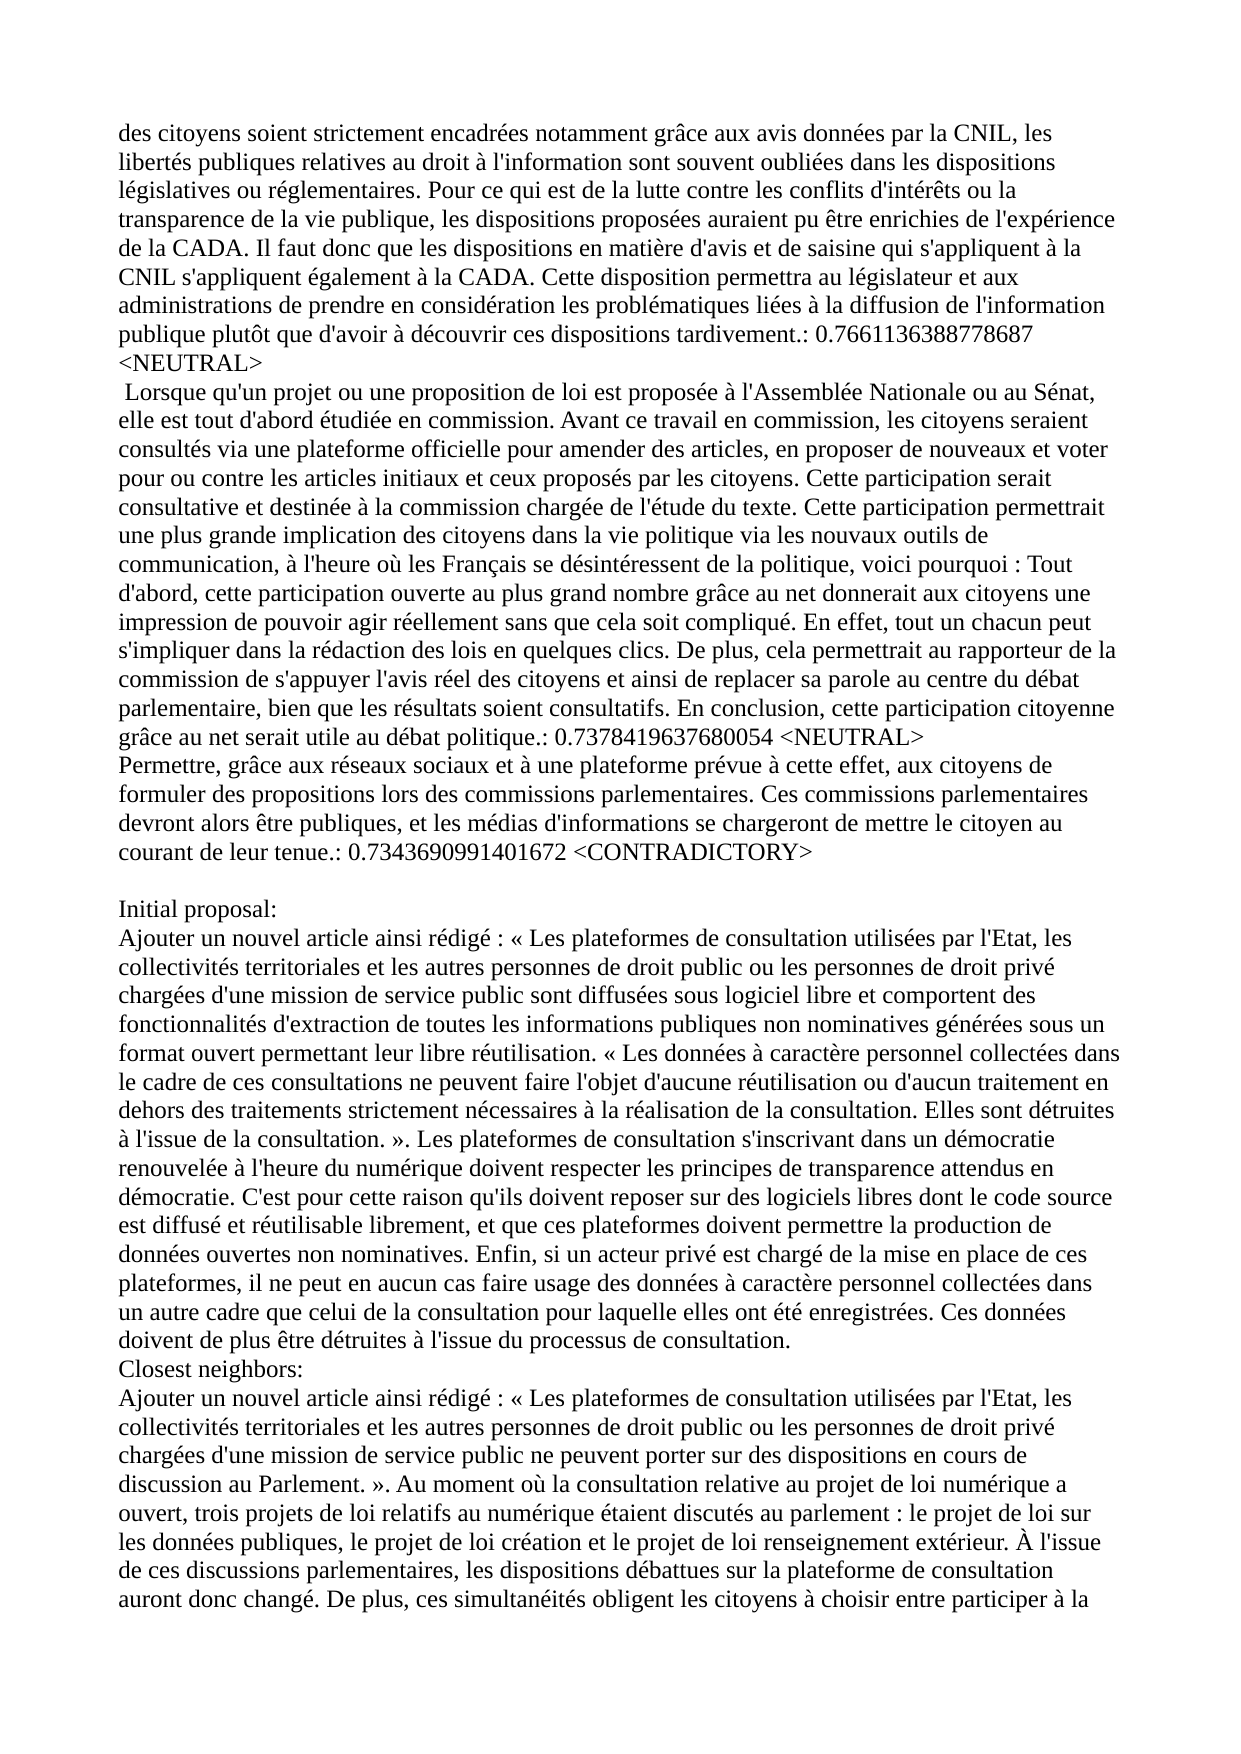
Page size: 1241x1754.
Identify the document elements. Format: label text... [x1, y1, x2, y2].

text Permettre, grâce aux réseaux sociaux et à une plateforme prévue à cette effet, aux citoyens de formuler des propositions lors des commissions parlementaires. Ces commissions parlementaires devront alors être publiques, et les médias d'informations se chargeront de mettre le citoyen au courant de leur tenue.: 0.7343690991401672 <CONTRADICTORY> [118, 751, 1122, 866]
text Closest neighbors: [118, 1354, 1122, 1383]
text des citoyens soient strictement encadrées notamment grâce aux avis données par la CNIL, les libertés publiques relatives au droit à l'information sont souvent oubliées dans les dispositions législatives ou réglementaires. Pour ce qui est de la lutte contre les conflits d'intérêts ou la transparence de la vie publique, les dispositions proposées auraient pu être enrichies de l'expérience de la CADA. Il faut donc que les dispositions en matière d'avis et de saisine qui s'appliquent à la CNIL s'appliquent également à la CADA. Cette disposition permettra au législateur et aux administrations de prendre en considération les problématiques liées à la diffusion de l'information publique plutôt que d'avoir à découvrir ces dispositions tardivement.: 0.7661136388778687 <NEUTRAL> [118, 118, 1122, 377]
text Initial proposal: [118, 894, 1122, 923]
text Ajouter un nouvel article ainsi rédigé : « Les plateformes de consultation utilisées par l'Etat, les collectivités territoriales et les autres personnes de droit public ou les personnes de droit privé chargées d'une mission de service public ne peuvent porter sur des dispositions en cours de discussion au Parlement. ». Au moment où la consultation relative au projet de loi numérique a ouvert, trois projets de loi relatifs au numérique étaient discutés au parlement : le projet de loi sur les données publiques, le projet de loi création et le projet de loi renseignement extérieur. À l'issue de ces discussions parlementaires, les dispositions débattues sur la plateforme de consultation auront donc changé. De plus, ces simultanéités obligent les citoyens à choisir entre participer à la [118, 1383, 1122, 1613]
text Lorsque qu'un projet ou une proposition de loi est proposée à l'Assemblée Nationale ou au Sénat, elle est tout d'abord étudiée en commission. Avant ce travail en commission, les citoyens seraient consultés via une plateforme officielle pour amender des articles, en proposer de nouveaux et voter pour ou contre les articles initiaux et ceux proposés par les citoyens. Cette participation serait consultative et destinée à la commission chargée de l'étude du texte. Cette participation permettrait une plus grande implication des citoyens dans la vie politique via les nouvaux outils de communication, à l'heure où les Français se désintéressent de la politique, voici pourquoi : Tout d'abord, cette participation ouverte au plus grand nombre grâce au net donnerait aux citoyens une impression de pouvoir agir réellement sans que cela soit compliqué. En effet, tout un chacun peut s'impliquer dans la rédaction des lois en quelques clics. De plus, cela permettrait au rapporteur de la commission de s'appuyer l'avis réel des citoyens et ainsi de replacer sa parole au centre du débat parlementaire, bien que les résultats soient consultatifs. En conclusion, cette participation citoyenne grâce au net serait utile au débat politique.: 0.7378419637680054 <NEUTRAL> [118, 377, 1122, 751]
text Ajouter un nouvel article ainsi rédigé : « Les plateformes de consultation utilisées par l'Etat, les collectivités territoriales et les autres personnes de droit public ou les personnes de droit privé chargées d'une mission de service public sont diffusées sous logiciel libre et comportent des fonctionnalités d'extraction de toutes les informations publiques non nominatives générées sous un format ouvert permettant leur libre réutilisation. « Les données à caractère personnel collectées dans le cadre de ces consultations ne peuvent faire l'objet d'aucune réutilisation ou d'aucun traitement en dehors des traitements strictement nécessaires à la réalisation de la consultation. Elles sont détruites à l'issue de la consultation. ». Les plateformes de consultation s'inscrivant dans un démocratie renouvelée à l'heure du numérique doivent respecter les principes de transparence attendus en démocratie. C'est pour cette raison qu'ils doivent reposer sur des logiciels libres dont le code source est diffusé et réutilisable librement, et que ces plateformes doivent permettre la production de données ouvertes non nominatives. Enfin, si un acteur privé est chargé de la mise en place de ces plateformes, il ne peut en aucun cas faire usage des données à caractère personnel collectées dans un autre cadre que celui de la consultation pour laquelle elles ont été enregistrées. Ces données doivent de plus être détruites à l'issue du processus de consultation. [118, 923, 1122, 1354]
